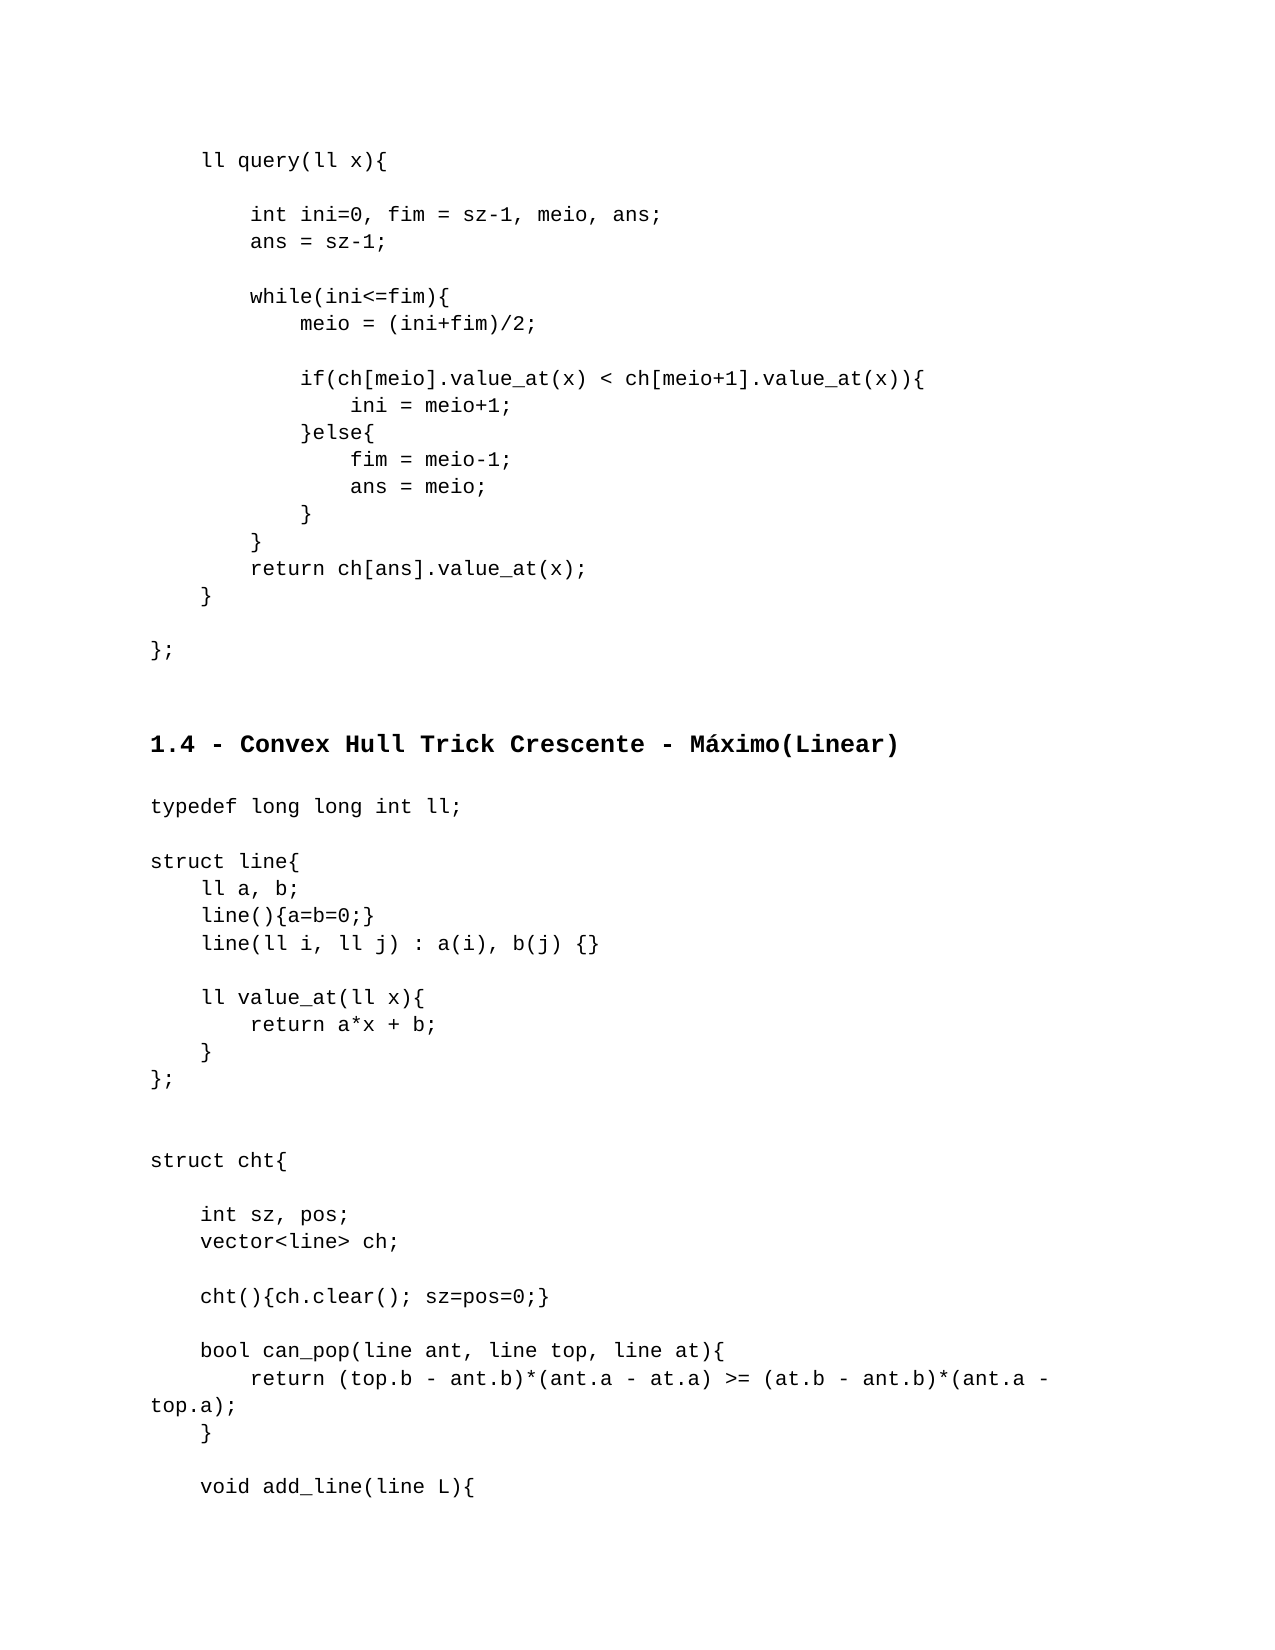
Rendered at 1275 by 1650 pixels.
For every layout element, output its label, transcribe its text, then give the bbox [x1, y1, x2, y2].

text typedef long long int ll; [150, 797, 1125, 820]
text struct line{ [150, 851, 1125, 874]
text }else{ [150, 422, 1125, 446]
text bool can_pop(line ant, line top, line at){ [150, 1340, 1125, 1364]
text return a*x + b; [150, 1014, 1125, 1038]
text void add_line(line L){ [150, 1476, 1125, 1500]
text 1.4 - Convex Hull Trick Crescente - Máximo(Linear) [150, 732, 1125, 760]
text return ch[ans].value_at(x); [150, 558, 1125, 581]
text ll value_at(ll x){ [150, 987, 1125, 1011]
text vector<line> ch; [150, 1232, 1125, 1255]
text } [150, 1041, 1125, 1065]
text ans = meio; [150, 476, 1125, 500]
text int sz, pos; [150, 1204, 1125, 1228]
text } [150, 531, 1125, 554]
text meio = (ini+fim)/2; [150, 313, 1125, 337]
text } [150, 503, 1125, 527]
text cht(){ch.clear(); sz=pos=0;} [150, 1286, 1125, 1309]
text struct cht{ [150, 1150, 1125, 1174]
text line(){a=b=0;} [150, 905, 1125, 929]
text line(ll i, ll j) : a(i), b(j) {} [150, 932, 1125, 956]
text }; [150, 1068, 1125, 1092]
text if(ch[meio].value_at(x) < ch[meio+1].value_at(x)){ [150, 367, 1125, 391]
text return (top.b - ant.b)*(ant.a - at.a) >= (at.b - ant.b)*(ant.a - top.a); [150, 1367, 1125, 1418]
text } [150, 1422, 1125, 1446]
text ans = sz-1; [150, 232, 1125, 255]
text int ini=0, fim = sz-1, meio, ans; [150, 204, 1125, 228]
text ll a, b; [150, 878, 1125, 902]
text ini = meio+1; [150, 395, 1125, 418]
text } [150, 585, 1125, 609]
text while(ini<=fim){ [150, 286, 1125, 309]
text ll query(ll x){ [150, 150, 1125, 174]
text fim = meio-1; [150, 449, 1125, 473]
text }; [150, 639, 1125, 663]
